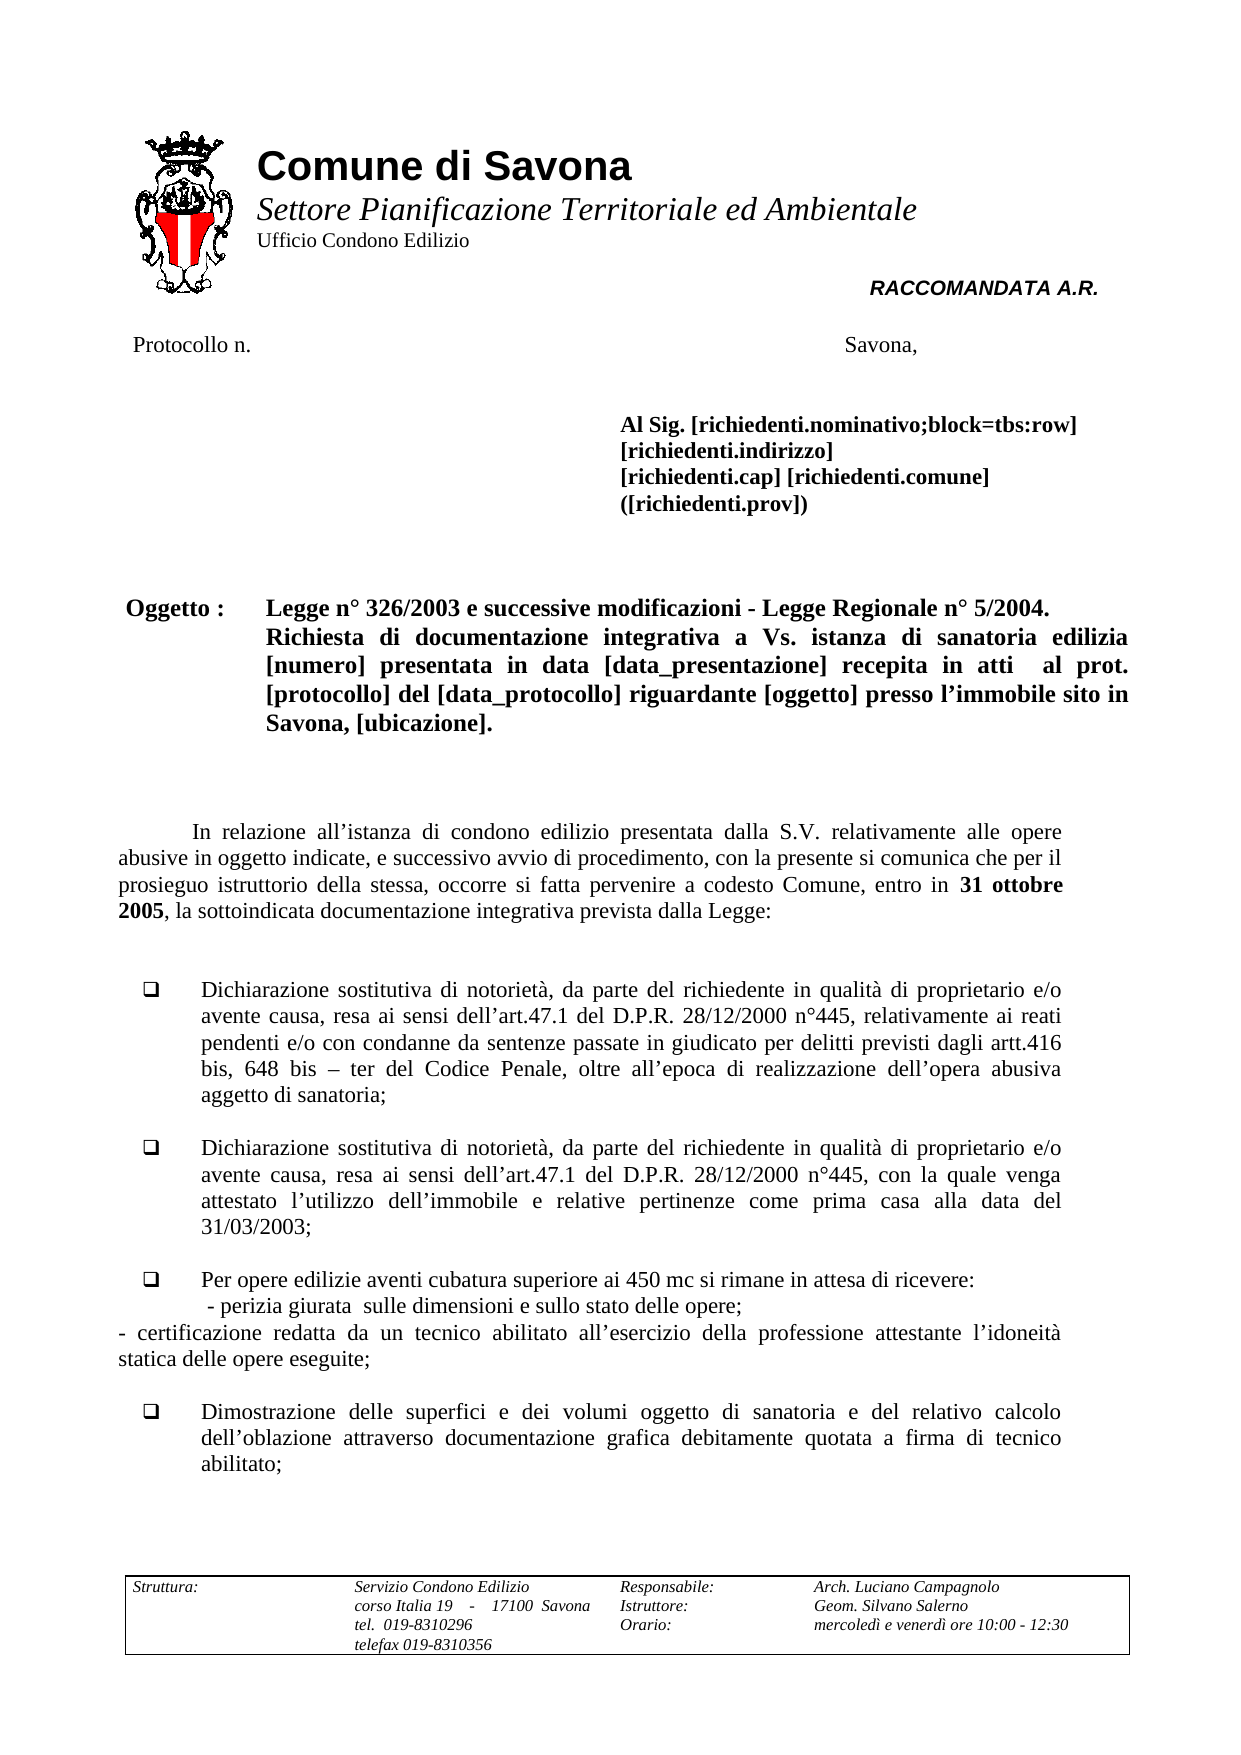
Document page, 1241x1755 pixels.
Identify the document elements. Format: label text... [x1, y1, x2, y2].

text In relazione all’istanza di condono edilizio presentata dalla S.V. relativamente alle opere abusive in oggetto indicate, e successivo avvio di procedimento, con la presente si comunica che per il prosieguo istruttorio della stessa, occorre si fatta pervenire a codesto Comune, entro in 31 ottobre 2005, la sottoindicata documentazione integrativa prevista dalla Legge: [118, 818, 1063, 923]
list Dichiarazione sostitutiva di notorietà, da parte del richiedente in qualità di proprietario e/o avente causa, resa ai sensi dell’art.47.1 del D.P.R. 28/12/2000 n°445, con la quale venga attestato l’utilizzo dell’immobile e relative pertinenze come prima casa alla data del 31/03/2003; [142, 1134, 1063, 1240]
text - certificazione redatta da un tecnico abilitato all’esercizio della professione attestante l’idoneità statica delle opere eseguite; [118, 1319, 1063, 1371]
table_header Oggetto : [118, 593, 258, 765]
list Dimostrazione delle superfici e dei volumi oggetto di sanatoria e del relativo calcolo dell’oblazione attraverso documentazione grafica debitamente quotata a firma di tecnico abilitato; [142, 1398, 1063, 1477]
list Dichiarazione sostitutiva di notorietà, da parte del richiedente in qualità di proprietario e/o avente causa, resa ai sensi dell’art.47.1 del D.P.R. 28/12/2000 n°445, relativamente ai reati pendenti e/o con condanne da sentenze passate in giudicato per delitti previsti dagli artt.416 bis, 648 bis – ter del Codice Penale, oltre all’epoca di realizzazione dell’opera abusiva aggetto di sanatoria; [142, 976, 1063, 1108]
table_header Legge n° 326/2003 e successive modificazioni - Legge Regionale n° 5/2004. Richiesta di documentazione integrativa a Vs. istanza di sanatoria edilizia [numero] presentata in data [data_presentazione] recepita in atti al prot. [protocollo] del [data_protocollo] riguardante [oggetto] presso l’immobile sito in Savona, [ubicazione]. [258, 593, 1137, 765]
table_header Savona, [631, 332, 1137, 358]
table_header Protocollo n. [125, 332, 631, 358]
table_header [485, 411, 613, 540]
table_header Al Sig. [richiedenti.nominativo;block=tbs:row] [richiedenti.indirizzo] [richiedenti.cap] [richiedenti.comune] ([richiedenti.prov]) [613, 411, 1144, 540]
list Per opere edilizie aventi cubatura superiore ai 450 mc si rimane in attesa di ricevere: [142, 1266, 1063, 1292]
table_header [126, 411, 484, 540]
text - perizia giurata sulle dimensioni e sullo stato delle opere; [207, 1292, 1063, 1319]
